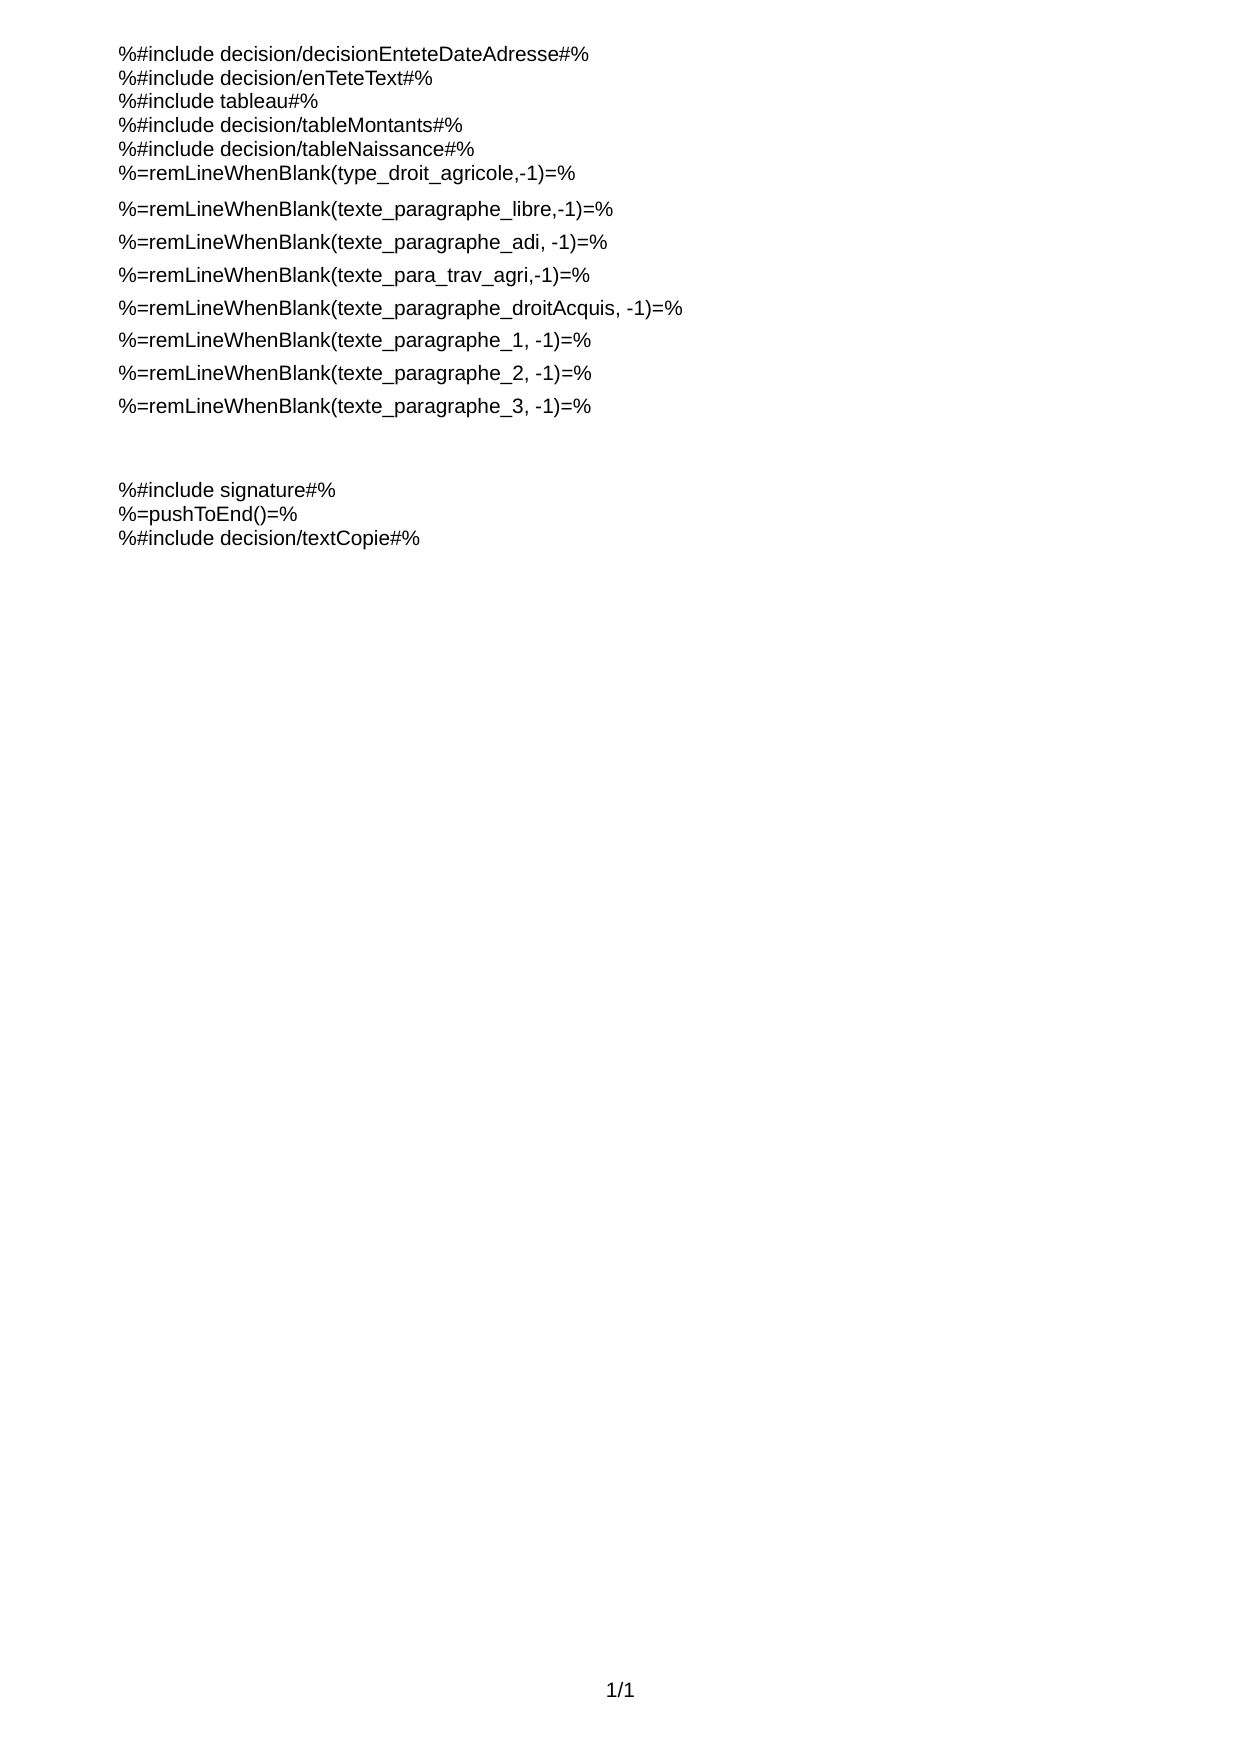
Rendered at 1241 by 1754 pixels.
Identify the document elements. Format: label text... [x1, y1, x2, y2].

text %#include decision/textCopie#% [118, 526, 1122, 550]
text %=remLineWhenBlank(type_droit_agricole,-1)=% [118, 161, 1122, 185]
text %#include decision/tableMontants#% [118, 113, 1122, 137]
text %=remLineWhenBlank(texte_paragraphe_2, -1)=% [118, 361, 1122, 385]
text %=remLineWhenBlank(texte_paragraphe_3, -1)=% [118, 394, 1122, 418]
text %=pushToEnd()=% [118, 502, 1122, 526]
text %#include tableau#% [118, 89, 1122, 113]
text %=remLineWhenBlank(texte_paragraphe_adi, -1)=% [118, 230, 1122, 254]
text %=remLineWhenBlank(texte_paragraphe_1, -1)=% [118, 328, 1122, 352]
text %=remLineWhenBlank(texte_para_trav_agri,-1)=% [118, 262, 1122, 286]
text %#include decision/enTeteText#% [118, 65, 1122, 89]
text %#include decision/decisionEnteteDateAdresse#% [118, 41, 1122, 65]
text %#include decision/tableNaissance#% [118, 137, 1122, 161]
text %#include signature#% [118, 478, 1122, 502]
text %=remLineWhenBlank(texte_paragraphe_droitAcquis, -1)=% [118, 295, 1122, 319]
text %=remLineWhenBlank(texte_paragraphe_libre,-1)=% [118, 197, 1122, 221]
